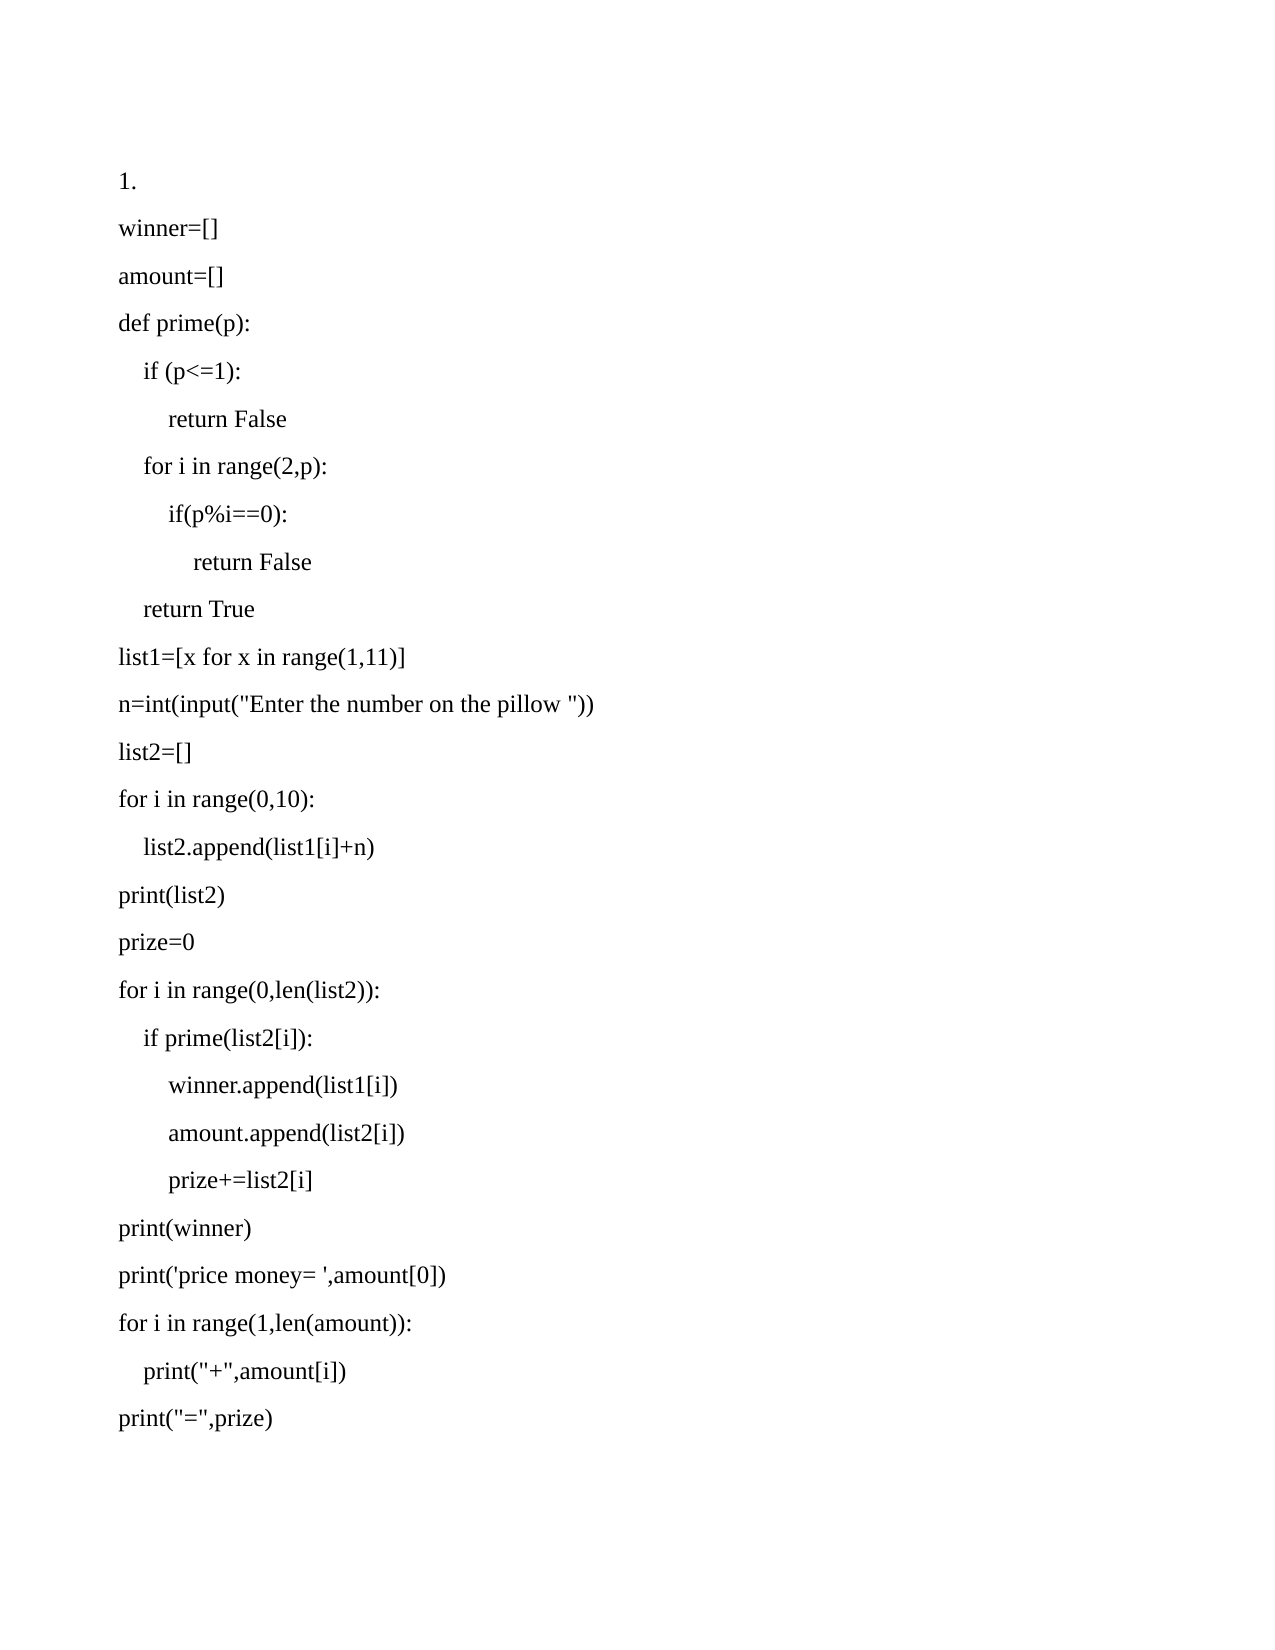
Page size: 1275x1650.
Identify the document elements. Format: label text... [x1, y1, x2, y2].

text if (p<=1): [118, 356, 1157, 385]
text 1. [118, 166, 1157, 194]
text return False [118, 404, 1157, 432]
text n=int(input("Enter the number on the pillow ")) [118, 689, 1157, 718]
text for i in range(0,10): [118, 784, 1157, 813]
text return True [118, 594, 1157, 623]
text print("+",amount[i]) [118, 1356, 1157, 1384]
text for i in range(2,p): [118, 451, 1157, 480]
text for i in range(0,len(list2)): [118, 975, 1157, 1004]
text print(list2) [118, 880, 1157, 908]
text prize=0 [118, 927, 1157, 956]
text list1=[x for x in range(1,11)] [118, 642, 1157, 671]
text list2=[] [118, 737, 1157, 766]
text prize+=list2[i] [118, 1165, 1157, 1194]
text if(p%i==0): [118, 499, 1157, 528]
text if prime(list2[i]): [118, 1023, 1157, 1051]
text print('price money= ',amount[0]) [118, 1261, 1157, 1289]
text print(winner) [118, 1213, 1157, 1242]
text print("=",prize) [118, 1403, 1157, 1432]
text return False [118, 547, 1157, 575]
text def prime(p): [118, 308, 1157, 337]
text amount=[] [118, 261, 1157, 290]
text list2.append(list1[i]+n) [118, 832, 1157, 861]
text winner=[] [118, 213, 1157, 242]
text amount.append(list2[i]) [118, 1118, 1157, 1147]
text for i in range(1,len(amount)): [118, 1308, 1157, 1337]
text winner.append(list1[i]) [118, 1070, 1157, 1099]
